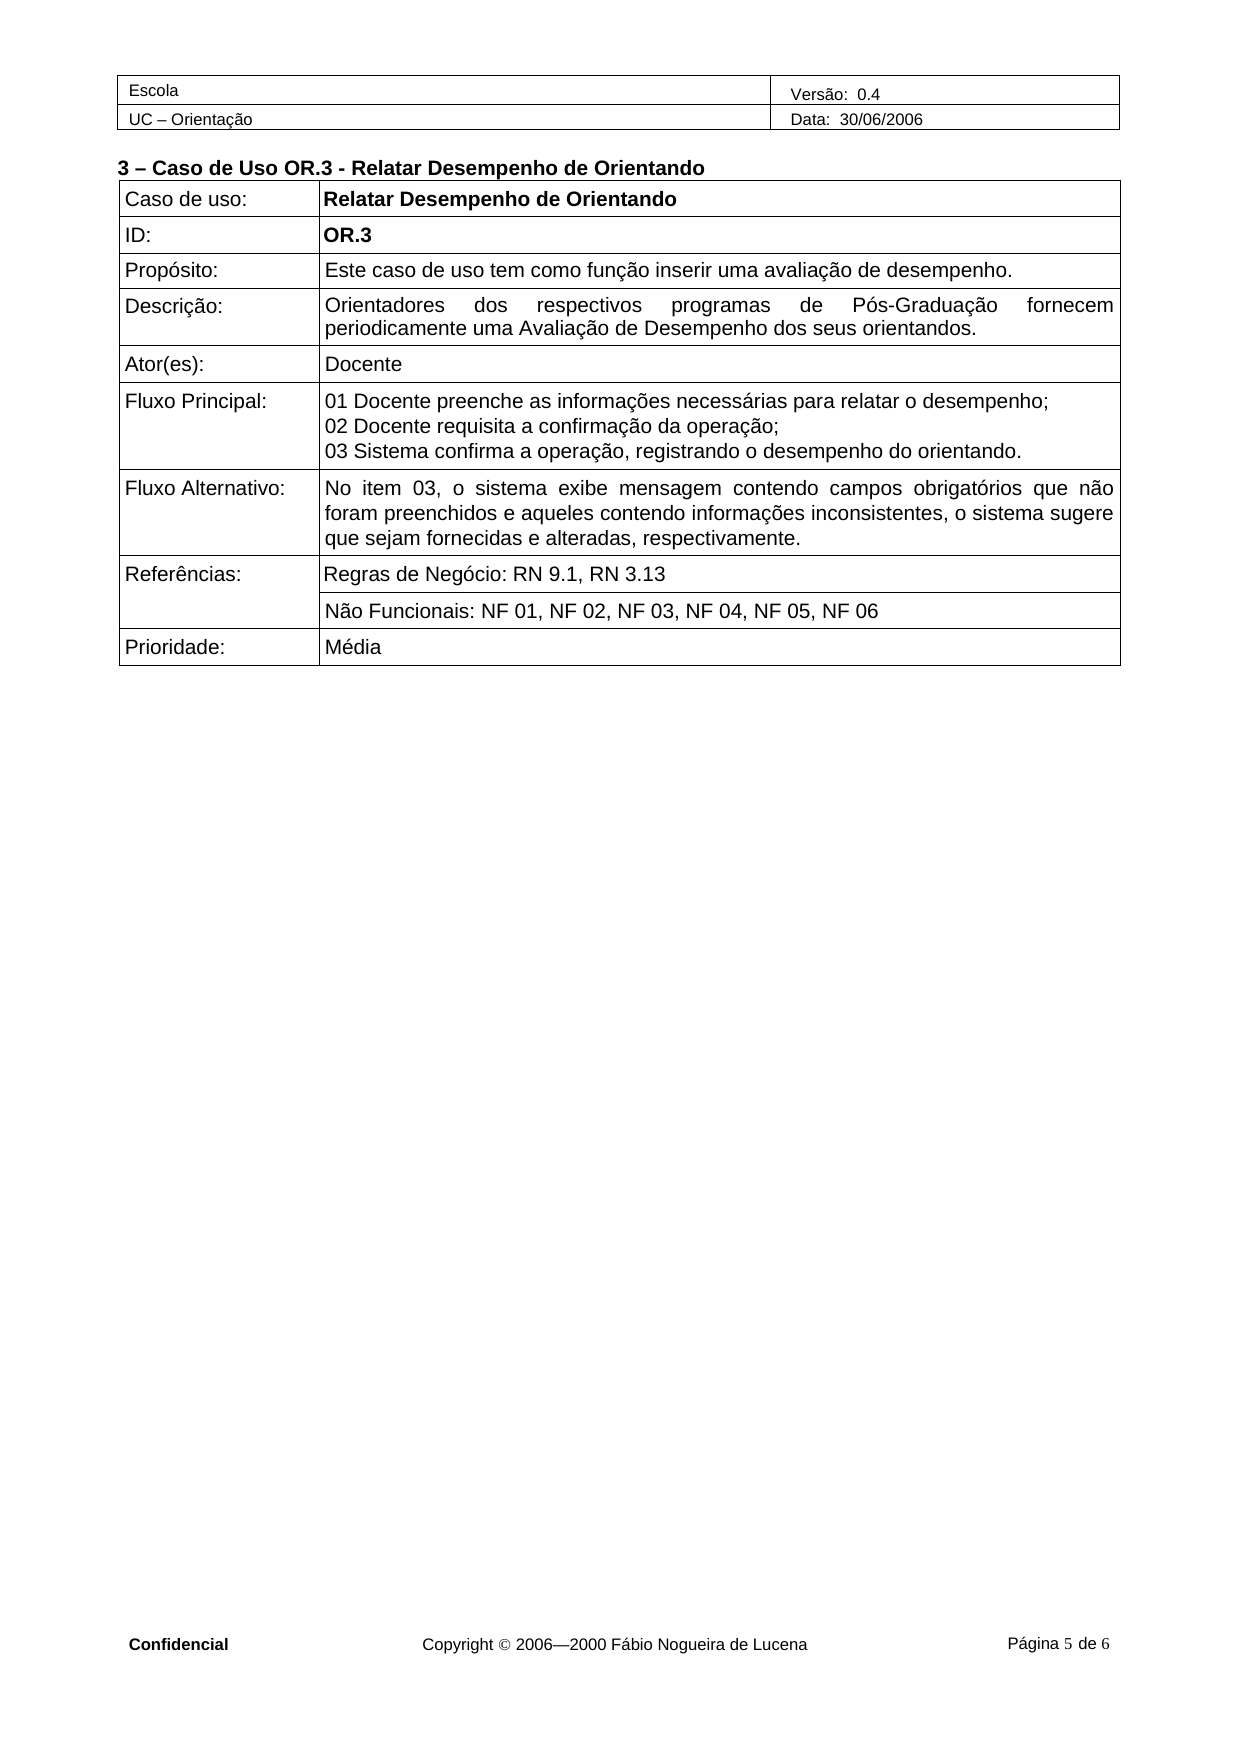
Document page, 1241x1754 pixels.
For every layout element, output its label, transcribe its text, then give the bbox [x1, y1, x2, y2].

table_cell Propósito: [120, 254, 319, 287]
table_cell Orientadores dos respectivos programas de Pós-Graduação fornecem periodicamente uma Avaliação de Desempenho dos seus orientandos. [320, 289, 1120, 345]
table_cell Prioridade: [120, 629, 319, 665]
table_cell OR.3 [320, 217, 1120, 253]
table_cell Fluxo Principal: [120, 383, 319, 468]
table_cell Fluxo Alternativo: [120, 470, 319, 555]
table_cell No item 03, o sistema exibe mensagem contendo campos obrigatórios que não foram preenchidos e aqueles contendo informações inconsistentes, o sistema sugere que sejam fornecidas e alteradas, respectivamente. [320, 470, 1120, 555]
table_cell ID: [120, 217, 319, 253]
table_cell Média [320, 629, 1120, 665]
table_header Relatar Desempenho de Orientando [320, 181, 1120, 216]
table_header Caso de uso: [120, 181, 319, 216]
table_cell Docente [320, 346, 1120, 382]
table_cell 01 Docente preenche as informações necessárias para relatar o desempenho; 02 Docente requisita a confirmação da operação; 03 Sistema confirma a operação, registrando o desempenho do orientando. [320, 383, 1120, 468]
table_header Regras de Negócio: RN 9.1, RN 3.13 [320, 556, 1120, 592]
table_cell Referências: [120, 556, 319, 628]
table_cell Ator(es): [120, 346, 319, 382]
text 3 – Caso de Uso OR.3 - Relatar Desempenho de Orientando [117, 154, 1120, 179]
table_cell Este caso de uso tem como função inserir uma avaliação de desempenho. [320, 254, 1120, 287]
table_cell Não Funcionais: NF 01, NF 02, NF 03, NF 04, NF 05, NF 06 [320, 593, 1120, 628]
table_cell Descrição: [120, 289, 319, 345]
